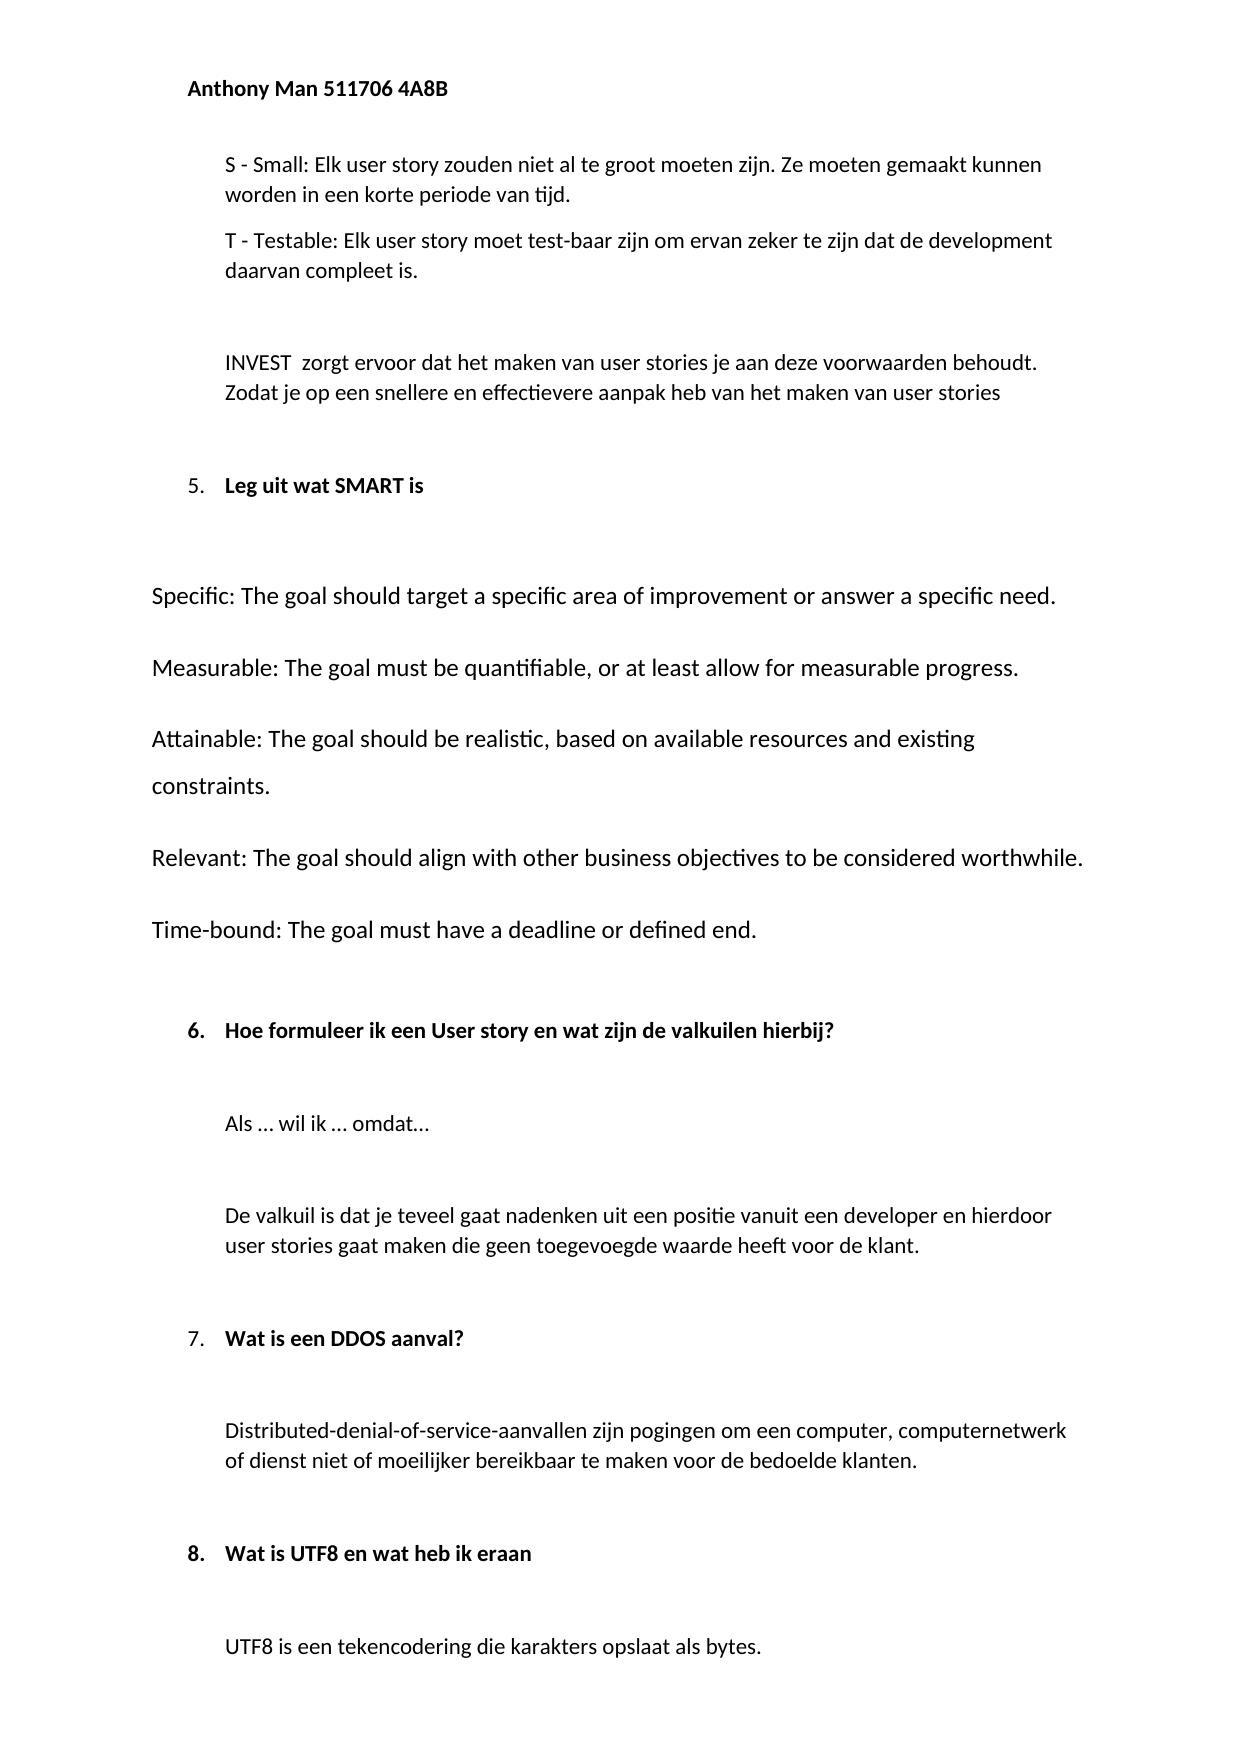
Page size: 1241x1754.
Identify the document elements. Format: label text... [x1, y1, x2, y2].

list Wat is UTF8 en wat heb ik eraan [187, 1539, 1090, 1567]
text INVEST zorgt ervoor dat het maken van user stories je aan deze voorwaarden behoudt. Zodat je op een snellere en effectievere aanpak heb van het maken van user stories [225, 348, 1090, 406]
text Specific: The goal should target a specific area of improvement or answer a specific need. [152, 563, 1090, 610]
text Distributed-denial-of-service-aanvallen zijn pogingen om een computer, computernetwerk of dienst niet of moeilijker bereikbaar te maken voor de bedoelde klanten. [225, 1417, 1090, 1474]
text Measurable: The goal must be quantifiable, or at least allow for measurable progress. [152, 635, 1090, 682]
text Time-bound: The goal must have a deadline or defined end. [152, 898, 1090, 945]
list Hoe formuleer ik een User story en wat zijn de valkuilen hierbij? [187, 1016, 1090, 1044]
text UTF8 is een tekencodering die karakters opslaat als bytes. [225, 1632, 1090, 1660]
text Attainable: The goal should be realistic, based on available resources and existing constraints. [152, 707, 1090, 801]
text Relevant: The goal should align with other business objectives to be considered worthwhile. [152, 826, 1090, 873]
list Leg uit wat SMART is [187, 471, 1090, 499]
text Als … wil ik … omdat… [225, 1109, 1090, 1137]
text S - Small: Elk user story zouden niet al te groot moeten zijn. Ze moeten gemaakt kunnen worden in een korte periode van tijd. [225, 150, 1090, 208]
text De valkuil is dat je teveel gaat nadenken uit een positie vanuit een developer en hierdoor user stories gaat maken die geen toegevoegde waarde heeft voor de klant. [225, 1202, 1090, 1259]
list Wat is een DDOS aanval? [187, 1324, 1090, 1352]
text T - Testable: Elk user story moet test-baar zijn om ervan zeker te zijn dat de development daarvan compleet is. [225, 226, 1090, 284]
